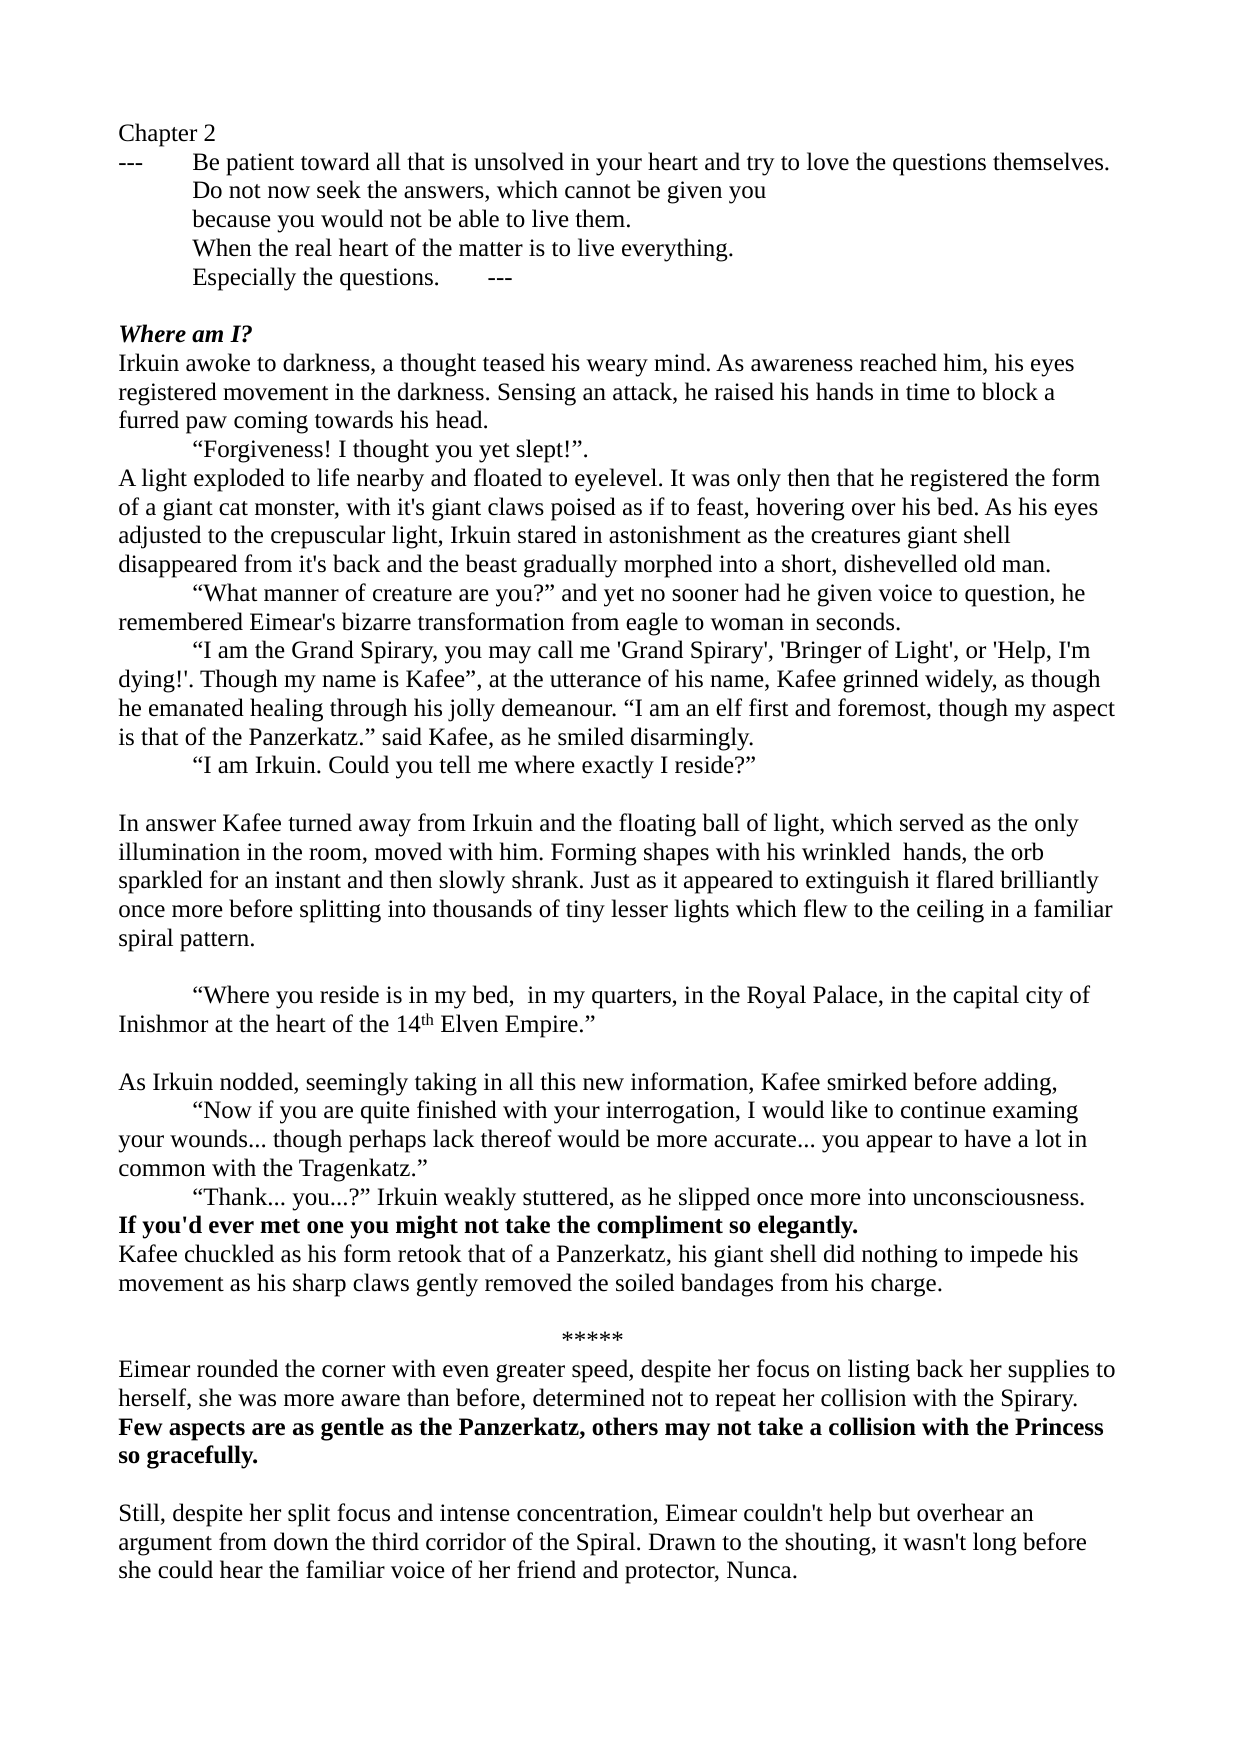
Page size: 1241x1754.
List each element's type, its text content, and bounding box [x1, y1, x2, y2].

text Still, despite her split focus and intense concentration, Eimear couldn't help but overhear an argument from down the third corridor of the Spiral. Drawn to the shouting, it wasn't long before she could hear the familiar voice of her friend and protector, Nunca. [118, 1498, 1122, 1584]
text because you would not be able to live them. [118, 204, 1122, 233]
text A light exploded to life nearby and floated to eyelevel. It was only then that he registered the form of a giant cat monster, with it's giant claws poised as if to feast, hovering over his bed. As his eyes adjusted to the crepuscular light, Irkuin stared in astonishment as the creatures giant shell disappeared from it's back and the beast gradually morphed into a short, dishevelled old man. [118, 463, 1122, 578]
text Eimear rounded the corner with even greater speed, despite her focus on listing back her supplies to herself, she was more aware than before, determined not to repeat her collision with the Spirary. [118, 1354, 1122, 1412]
text “Where you reside is in my bed, in my quarters, in the Royal Palace, in the capital city of Inishmor at the heart of the 14th Elven Empire.” [118, 981, 1122, 1038]
text As Irkuin nodded, seemingly taking in all this new information, Kafee smirked before adding, [118, 1067, 1122, 1096]
text Kafee chuckled as his form retook that of a Panzerkatz, his giant shell did nothing to impede his movement as his sharp claws gently removed the soiled bandages from his charge. [118, 1239, 1122, 1297]
text “I am the Grand Spirary, you may call me 'Grand Spirary', 'Bringer of Light', or 'Help, I'm dying!'. Though my name is Kafee”, at the utterance of his name, Kafee grinned widely, as though he emanated healing through his jolly demeanour. “I am an elf first and foremost, though my aspect is that of the Panzerkatz.” said Kafee, as he smiled disarmingly. [118, 636, 1122, 751]
text Where am I? [118, 319, 1122, 348]
text “What manner of creature are you?” and yet no sooner had he given voice to question, he remembered Eimear's bizarre transformation from eagle to woman in seconds. [118, 578, 1122, 636]
text Chapter 2 [118, 118, 1122, 147]
text ***** [118, 1326, 1122, 1354]
text “Forgiveness! I thought you yet slept!”. [118, 434, 1122, 463]
text --- Be patient toward all that is unsolved in your heart and try to love the questions themselves. [118, 147, 1122, 176]
text “I am Irkuin. Could you tell me where exactly I reside?” [118, 751, 1122, 779]
text Irkuin awoke to darkness, a thought teased his weary mind. As awareness reached him, his eyes registered movement in the darkness. Sensing an attack, he raised his hands in time to block a furred paw coming towards his head. [118, 348, 1122, 434]
text When the real heart of the matter is to live everything. [118, 233, 1122, 262]
text If you'd ever met one you might not take the compliment so elegantly. [118, 1211, 1122, 1239]
text “Thank... you...?” Irkuin weakly stuttered, as he slipped once more into unconsciousness. [118, 1182, 1122, 1211]
text Do not now seek the answers, which cannot be given you [118, 176, 1122, 204]
text “Now if you are quite finished with your interrogation, I would like to continue examing your wounds... though perhaps lack thereof would be more accurate... you appear to have a lot in common with the Tragenkatz.” [118, 1096, 1122, 1182]
text Especially the questions. --- [118, 262, 1122, 291]
text Few aspects are as gentle as the Panzerkatz, others may not take a collision with the Princess so gracefully. [118, 1412, 1122, 1469]
text In answer Kafee turned away from Irkuin and the floating ball of light, which served as the only illumination in the room, moved with him. Forming shapes with his wrinkled hands, the orb sparkled for an instant and then slowly shrank. Just as it appeared to extinguish it flared brilliantly once more before splitting into thousands of tiny lesser lights which flew to the ceiling in a familiar spiral pattern. [118, 808, 1122, 952]
